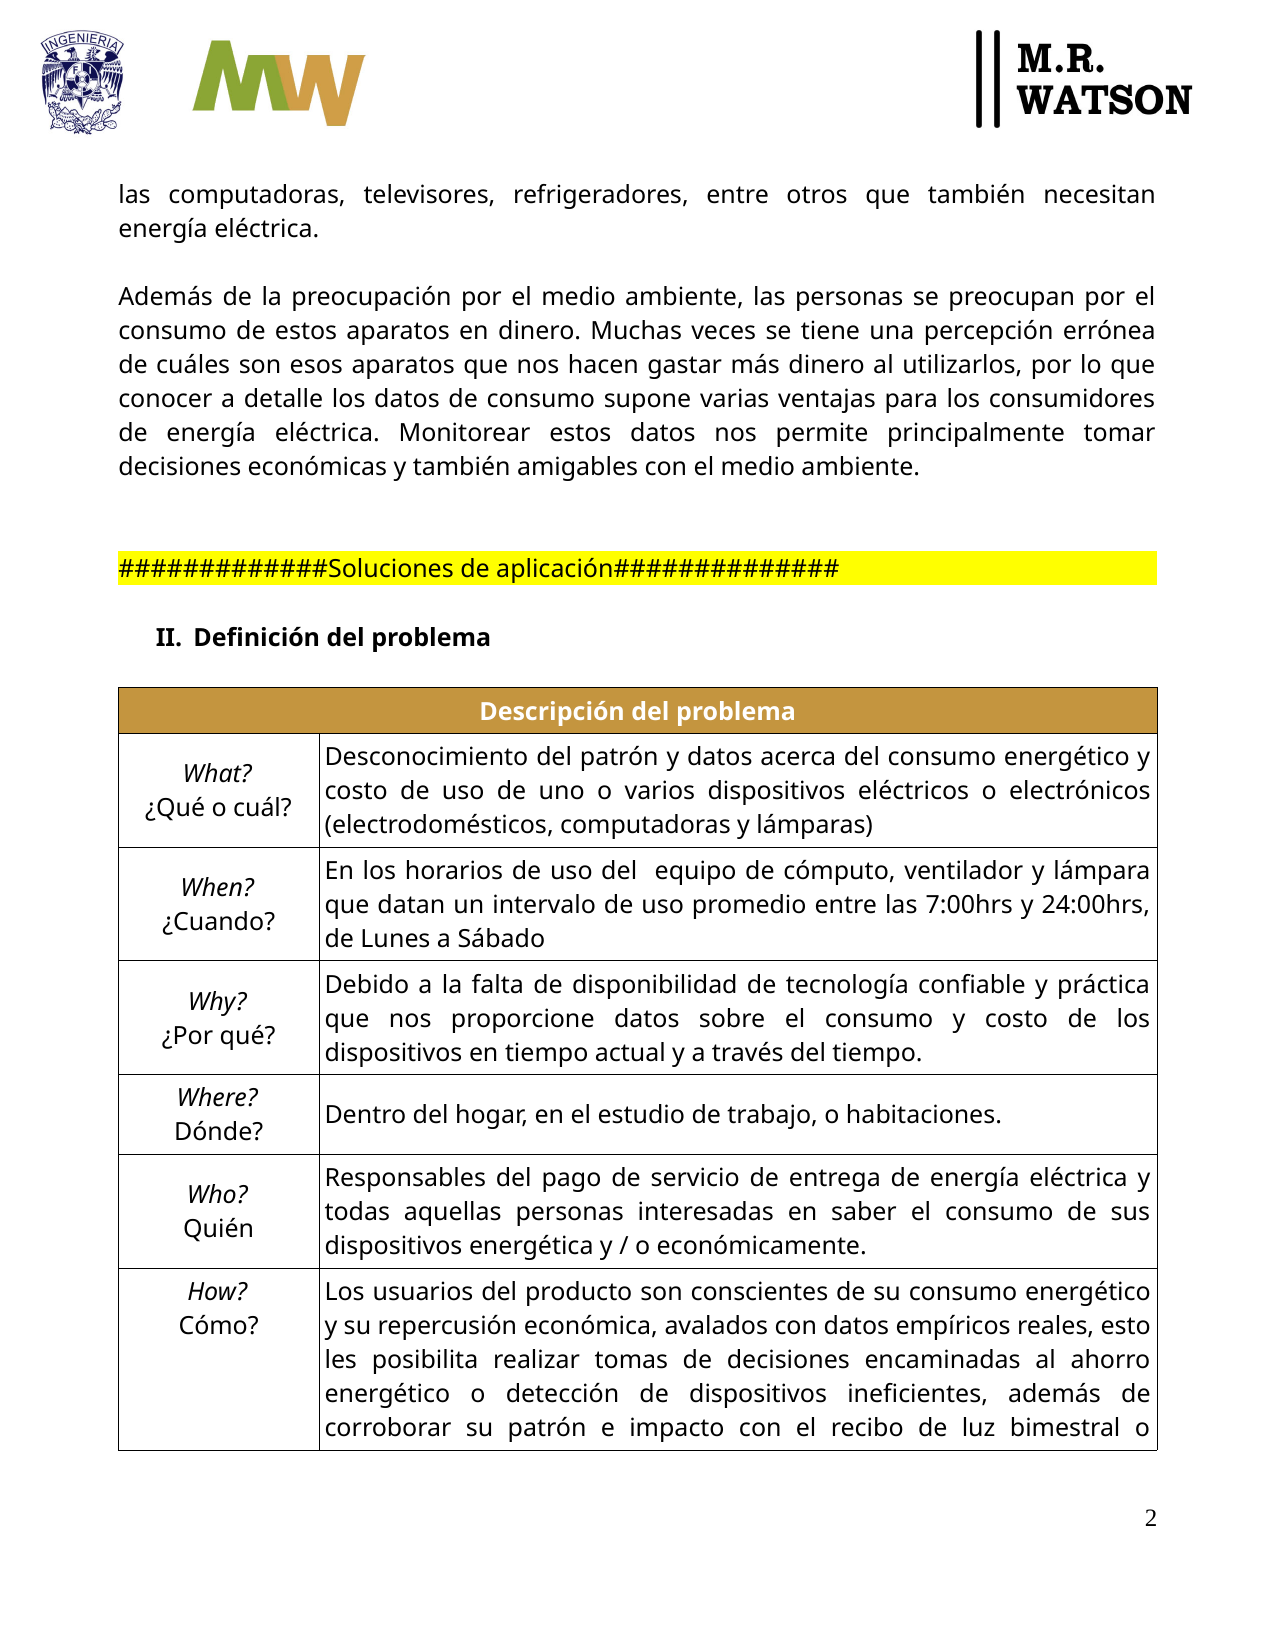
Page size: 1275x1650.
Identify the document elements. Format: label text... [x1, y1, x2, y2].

table_cell Where? Dónde? [119, 1075, 319, 1154]
text las computadoras, televisores, refrigeradores, entre otros que también necesitan energía eléctrica. [118, 176, 1157, 244]
text #############Soluciones de aplicación############## [118, 551, 1157, 585]
table_cell Desconocimiento del patrón y datos acerca del consumo energético y costo de uso de uno o varios dispositivos eléctricos o electrónicos (electrodomésticos, computadoras y lámparas) [320, 734, 1157, 847]
table_cell What? ¿Qué o cuál? [119, 734, 319, 847]
text Además de la preocupación por el medio ambiente, las personas se preocupan por el consumo de estos aparatos en dinero. Muchas veces se tiene una percepción errónea de cuáles son esos aparatos que nos hacen gastar más dinero al utilizarlos, por lo que conocer a detalle los datos de consumo supone varias ventajas para los consumidores de energía eléctrica. Monitorear estos datos nos permite principalmente tomar decisiones económicas y también amigables con el medio ambiente. [118, 278, 1157, 483]
table_cell Who? Quién [119, 1155, 319, 1268]
table_cell Why? ¿Por qué? [119, 961, 319, 1074]
table_cell Debido a la falta de disponibilidad de tecnología confiable y práctica que nos proporcione datos sobre el consumo y costo de los dispositivos en tiempo actual y a través del tiempo. [320, 961, 1157, 1074]
table_cell How? Cómo? [119, 1269, 319, 1449]
table_cell When? ¿Cuando? [119, 848, 319, 960]
table_cell Responsables del pago de servicio de entrega de energía eléctrica y todas aquellas personas interesadas en saber el consumo de sus dispositivos energética y / o económicamente. [320, 1155, 1157, 1268]
table_header Descripción del problema [119, 688, 1157, 733]
table_cell Los usuarios del producto son conscientes de su consumo energético y su repercusión económica, avalados con datos empíricos reales, esto les posibilita realizar tomas de decisiones encaminadas al ahorro energético o detección de dispositivos ineficientes, además de corroborar su patrón e impacto con el recibo de luz bimestral o [320, 1269, 1157, 1449]
table_cell En los horarios de uso del equipo de cómputo, ventilador y lámpara que datan un intervalo de uso promedio entre las 7:00hrs y 24:00hrs, de Lunes a Sábado [320, 848, 1157, 960]
table_cell Dentro del hogar, en el estudio de trabajo, o habitaciones. [320, 1075, 1157, 1154]
list Definición del problema [156, 619, 1157, 653]
picture [0, 0, 1275, 166]
